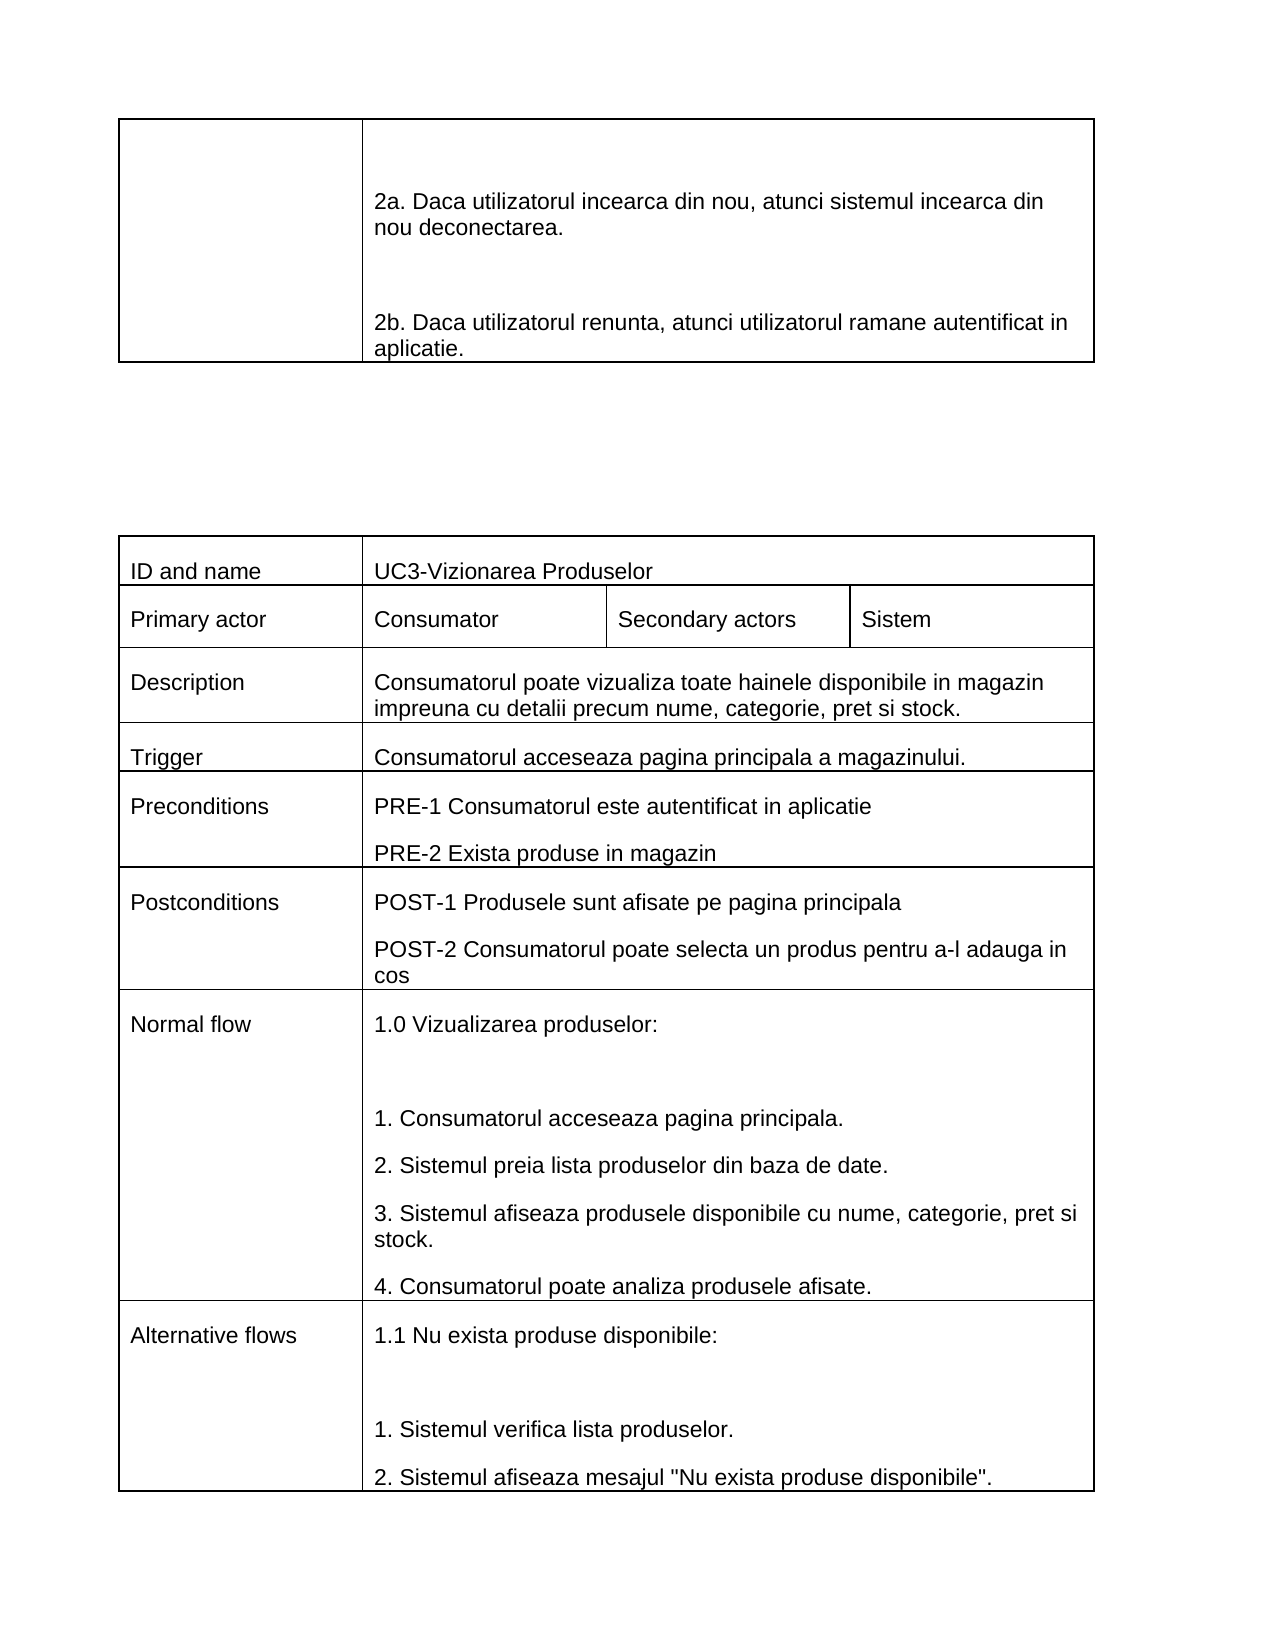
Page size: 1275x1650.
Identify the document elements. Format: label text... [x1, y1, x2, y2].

table_cell Secondary actors [607, 586, 849, 646]
table_header UC3-Vizionarea Produselor [363, 537, 1093, 584]
table_cell Consumatorul poate vizualiza toate hainele disponibile in magazin impreuna cu detalii precum nume, categorie, pret si stock. [363, 648, 1093, 722]
table_cell 1.1 Nu exista produse disponibile: 1. Sistemul verifica lista produselor. 2. Sistemul afiseaza mesajul "Nu exista produse disponibile". [363, 1301, 1093, 1490]
table_cell [120, 120, 362, 361]
table_cell Consumatorul acceseaza pagina principala a magazinului. [363, 723, 1093, 770]
table_cell Alternative flows [120, 1301, 362, 1490]
table_cell Preconditions [120, 772, 362, 866]
table_cell 2a. Daca utilizatorul incearca din nou, atunci sistemul incearca din nou deconectarea. 2b. Daca utilizatorul renunta, atunci utilizatorul ramane autentificat in aplicatie. [363, 120, 1093, 361]
table_cell Trigger [120, 723, 362, 770]
table_cell Description [120, 648, 362, 722]
table_cell Primary actor [120, 586, 362, 646]
table_cell Sistem [851, 586, 1093, 646]
table_cell Normal flow [120, 990, 362, 1299]
table_header ID and name [120, 537, 362, 584]
table_cell POST-1 Produsele sunt afisate pe pagina principala POST-2 Consumatorul poate selecta un produs pentru a-l adauga in cos [363, 868, 1093, 988]
table_cell PRE-1 Consumatorul este autentificat in aplicatie PRE-2 Exista produse in magazin [363, 772, 1093, 866]
table_cell 1.0 Vizualizarea produselor: 1. Consumatorul acceseaza pagina principala. 2. Sistemul preia lista produselor din baza de date. 3. Sistemul afiseaza produsele disponibile cu nume, categorie, pret si stock. 4. Consumatorul poate analiza produsele afisate. [363, 990, 1093, 1299]
table_cell Postconditions [120, 868, 362, 988]
table_cell Consumator [363, 586, 606, 646]
